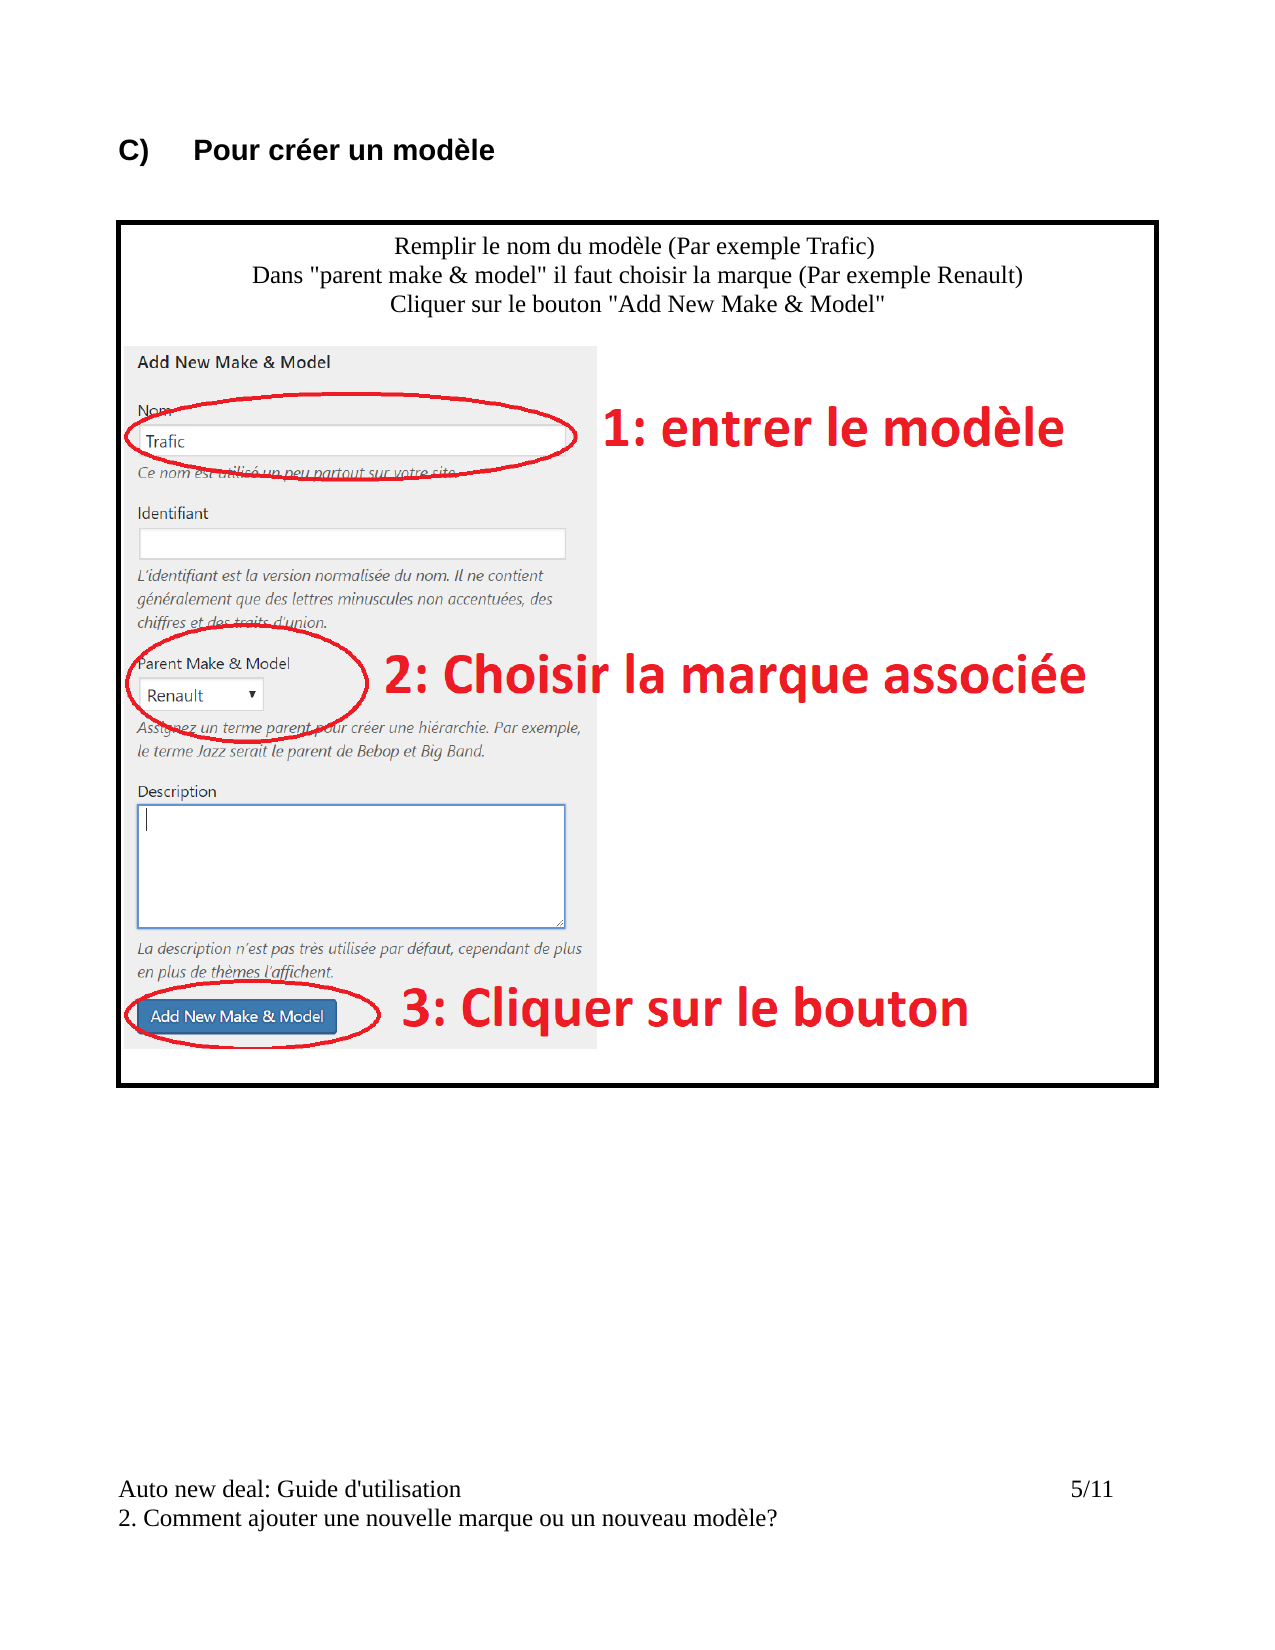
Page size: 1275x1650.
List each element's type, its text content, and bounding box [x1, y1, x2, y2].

table_header Remplir le nom du modèle (Par exemple Trafic) Dans "parent make & model" il faut choisir la marque (Par exemple Renault) Cliquer sur le bouton "Add New Make & Model" [121, 225, 1154, 1048]
table_header [121, 1049, 1154, 1083]
picture [123, 346, 1152, 1049]
subtitle Pour créer un modèle [118, 133, 1157, 166]
